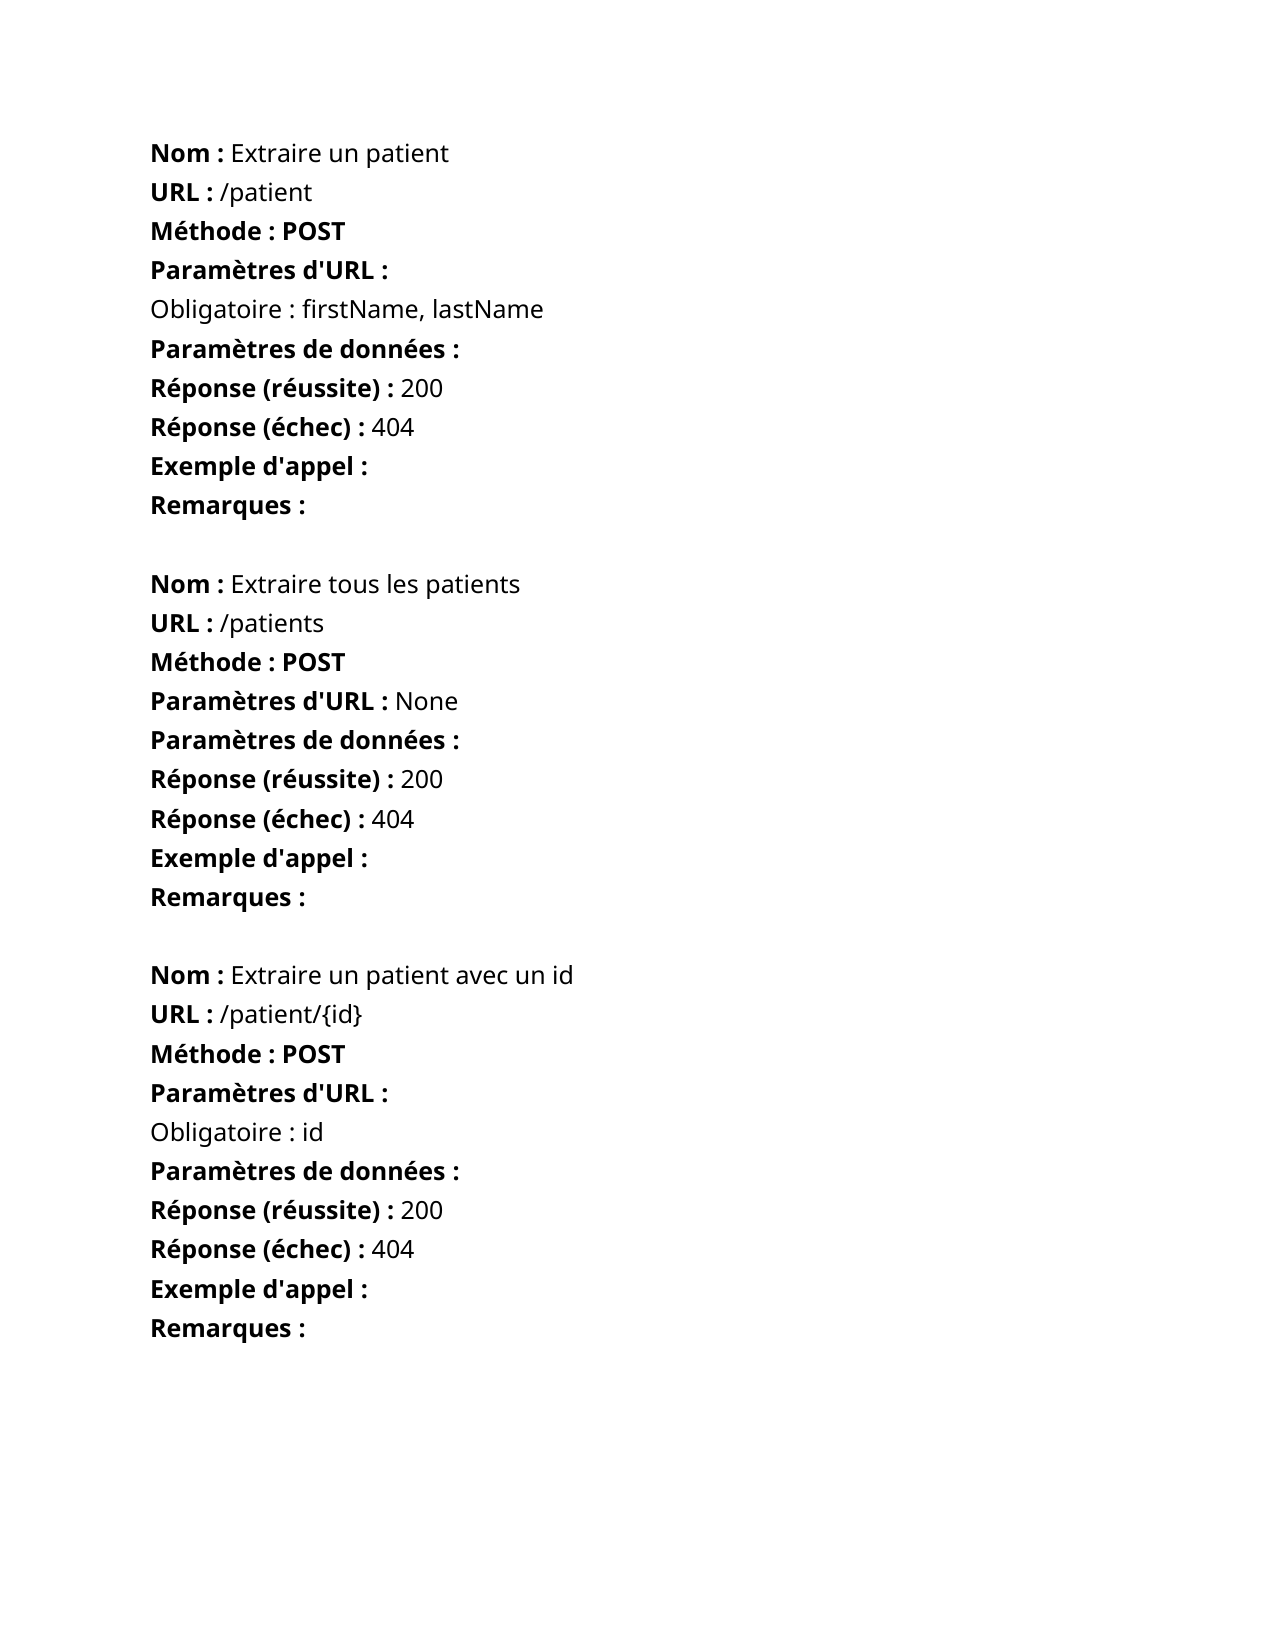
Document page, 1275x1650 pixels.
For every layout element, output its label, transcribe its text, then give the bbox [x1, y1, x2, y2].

text Remarques : [150, 1310, 1125, 1344]
text Réponse (échec) : 404 [150, 801, 1125, 835]
text Paramètres de données : [150, 331, 1125, 365]
text Paramètres de données : [150, 723, 1125, 757]
text URL : /patient [150, 174, 1125, 209]
text Remarques : [150, 488, 1125, 522]
text Nom : Extraire un patient avec un id [150, 958, 1125, 992]
text Obligatoire : id [150, 1114, 1125, 1149]
text URL : /patients [150, 605, 1125, 639]
text Réponse (réussite) : 200 [150, 370, 1125, 404]
text Méthode : POST [150, 214, 1125, 248]
text Nom : Extraire un patient [150, 135, 1125, 169]
text Exemple d'appel : [150, 449, 1125, 483]
text Exemple d'appel : [150, 840, 1125, 874]
text Paramètres d'URL : [150, 1075, 1125, 1109]
text Paramètres d'URL : None [150, 684, 1125, 718]
text Méthode : POST [150, 1036, 1125, 1070]
text Nom : Extraire tous les patients [150, 566, 1125, 600]
text Remarques : [150, 879, 1125, 914]
text Obligatoire : firstName, lastName [150, 292, 1125, 326]
text Paramètres d'URL : [150, 253, 1125, 287]
text Réponse (réussite) : 200 [150, 1193, 1125, 1227]
text Paramètres de données : [150, 1154, 1125, 1188]
text URL : /patient/{id} [150, 997, 1125, 1031]
text Réponse (échec) : 404 [150, 1232, 1125, 1266]
text Réponse (réussite) : 200 [150, 762, 1125, 796]
text Méthode : POST [150, 644, 1125, 679]
text Réponse (échec) : 404 [150, 409, 1125, 444]
text Exemple d'appel : [150, 1271, 1125, 1305]
